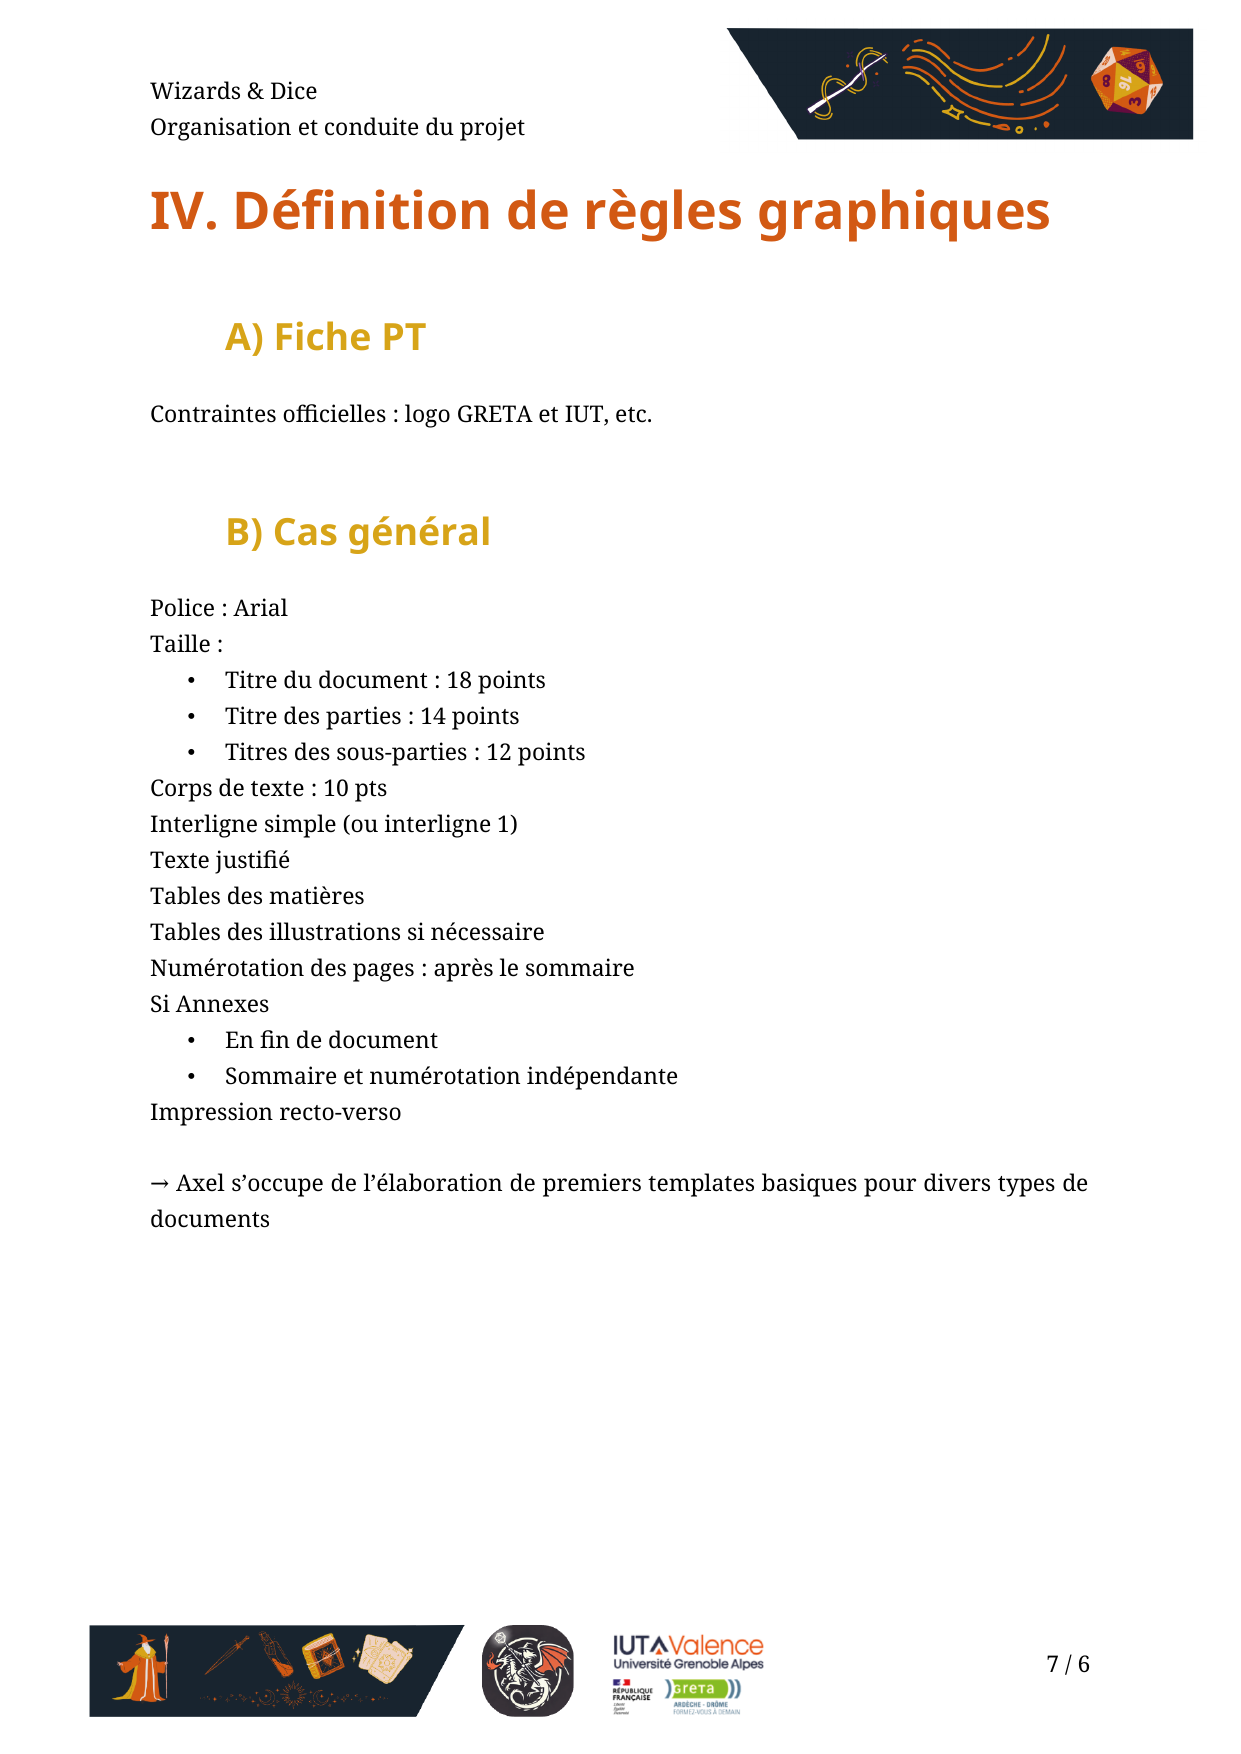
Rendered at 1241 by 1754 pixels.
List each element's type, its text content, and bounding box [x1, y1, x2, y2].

text Police : Arial [150, 592, 1090, 624]
text Contraintes officielles : logo GRETA et IUT, etc. [150, 398, 1090, 429]
subtitle IV. Définition de règles graphiques [150, 174, 1090, 245]
picture [81, 1614, 788, 1726]
text Numérotation des pages : après le sommaire [150, 952, 1090, 983]
text Taille : [150, 628, 1090, 659]
picture [720, 18, 1208, 153]
text Tables des matières [150, 880, 1090, 911]
subtitle B) Cas général [225, 505, 1090, 556]
subtitle A) Fiche PT [225, 311, 1090, 362]
text Corps de texte : 10 pts [150, 772, 1090, 803]
list Titres des sous-parties : 12 points [187, 736, 1090, 767]
list Titre des parties : 14 points [187, 700, 1090, 731]
list Sommaire et numérotation indépendante [187, 1059, 1090, 1091]
text Tables des illustrations si nécessaire [150, 916, 1090, 947]
text Texte justifié [150, 844, 1090, 875]
text Impression recto-verso [150, 1096, 1090, 1127]
text → Axel s’occupe de l’élaboration de premiers templates basiques pour divers types de documents [150, 1167, 1090, 1234]
list Titre du document : 18 points [187, 664, 1090, 696]
text Interligne simple (ou interligne 1) [150, 808, 1090, 839]
list En fin de document [187, 1024, 1090, 1055]
text Si Annexes [150, 988, 1090, 1019]
